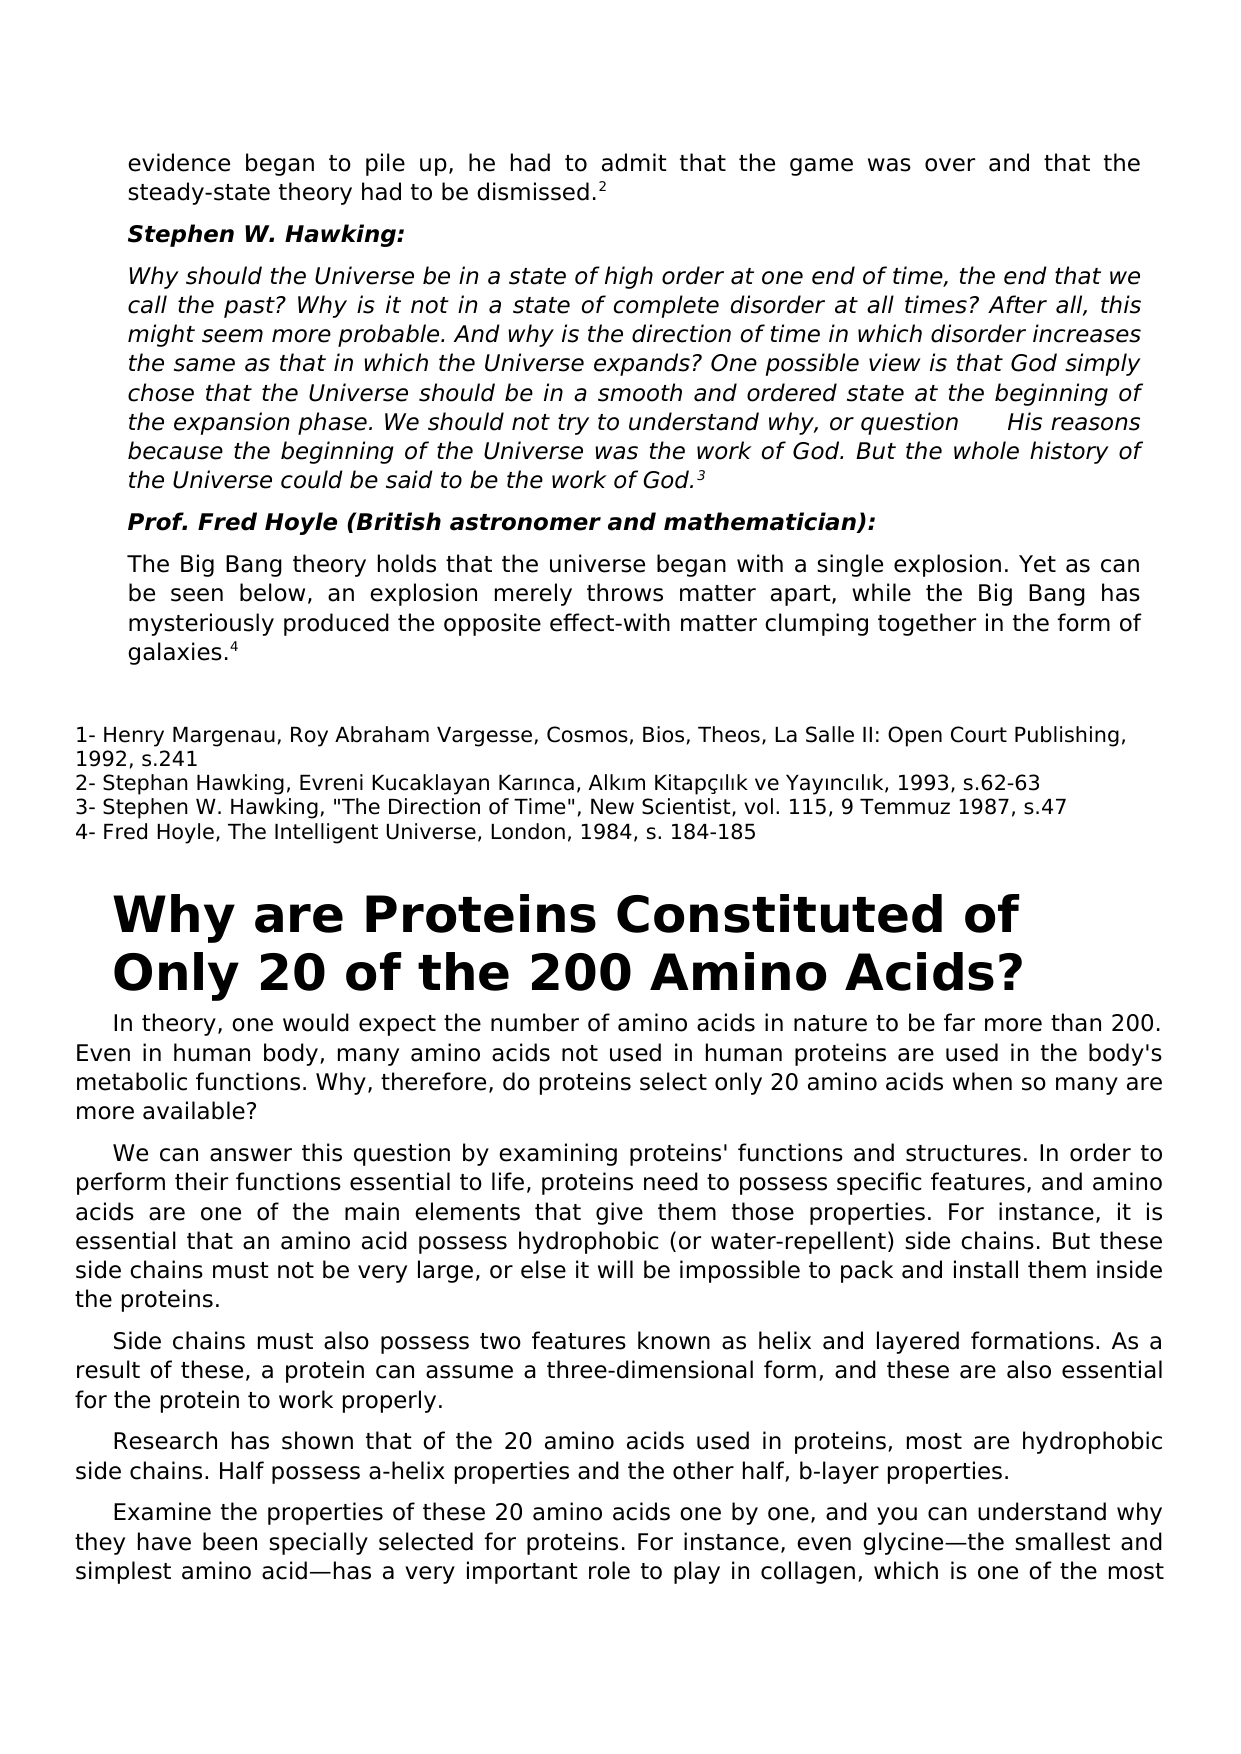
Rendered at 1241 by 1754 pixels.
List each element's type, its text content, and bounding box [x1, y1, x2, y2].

text evidence began to pile up, he had to admit that the game was over and that the steady-state theory had to be dismissed.2 [127, 150, 1143, 206]
text We can answer this question by examining proteins' functions and structures. In order to perform their functions essential to life, proteins need to possess specific features, and amino acids are one of the main elements that give them those properties. For instance, it is essential that an amino acid possess hydrophobic (or water-repellent) side chains. But these side chains must not be very large, or else it will be impossible to pack and install them inside the proteins. [75, 1140, 1165, 1313]
text In theory, one would expect the number of amino acids in nature to be far more than 200. Even in human body, many amino acids not used in human proteins are used in the body's metabolic functions. Why, therefore, do proteins select only 20 amino acids when so many are more available? [75, 1011, 1165, 1125]
text 4- Fred Hoyle, The Intelligent Universe, London, 1984, s. 184-185 [75, 820, 1165, 844]
text 3- Stephen W. Hawking, "The Direction of Time", New Scientist, vol. 115, 9 Temmuz 1987, s.47 [75, 795, 1165, 820]
text 2- Stephan Hawking, Evreni Kucaklayan Karınca, Alkım Kitapçılık ve Yayıncılık, 1993, s.62-63 [75, 771, 1165, 795]
text Research has shown that of the 20 amino acids used in proteins, most are hydrophobic side chains. Half possess a-helix properties and the other half, b-layer properties. [75, 1428, 1165, 1484]
text Side chains must also possess two features known as helix and layered formations. As a result of these, a protein can assume a three-dimensional form, and these are also essential for the protein to work properly. [75, 1328, 1165, 1413]
text The Big Bang theory holds that the universe began with a single explosion. Yet as can be seen below, an explosion merely throws matter apart, while the Big Bang has mysteriously produced the opposite effect-with matter clumping together in the form of galaxies.4 [127, 551, 1143, 666]
text Examine the properties of these 20 amino acids one by one, and you can understand why they have been specially selected for proteins. For instance, even glycine—the smallest and simplest amino acid—has a very important role to play in collagen, which is one of the most [75, 1499, 1165, 1585]
text 1- Henry Margenau, Roy Abraham Vargesse, Cosmos, Bios, Theos, La Salle II: Open Court Publishing, 1992, s.241 [75, 723, 1165, 771]
text Prof. Fred Hoyle (British astronomer and mathematician): [127, 509, 1143, 536]
text Why should the Universe be in a state of high order at one end of time, the end that we call the past? Why is it not in a state of complete disorder at all times? After all, this might seem more probable. And why is the direction of time in which disorder increases the same as that in which the Universe expands? One possible view is that God simply chose that the Universe should be in a smooth and ordered state at the beginning of the expansion phase. We should not try to understand why, or question His reasons because the beginning of the Universe was the work of God. But the whole history of the Universe could be said to be the work of God.3 [127, 263, 1143, 494]
subtitle Why are Proteins Constituted of Only 20 of the 200 Amino Acids? [112, 886, 1165, 1002]
text Stephen W. Hawking: [127, 221, 1143, 248]
